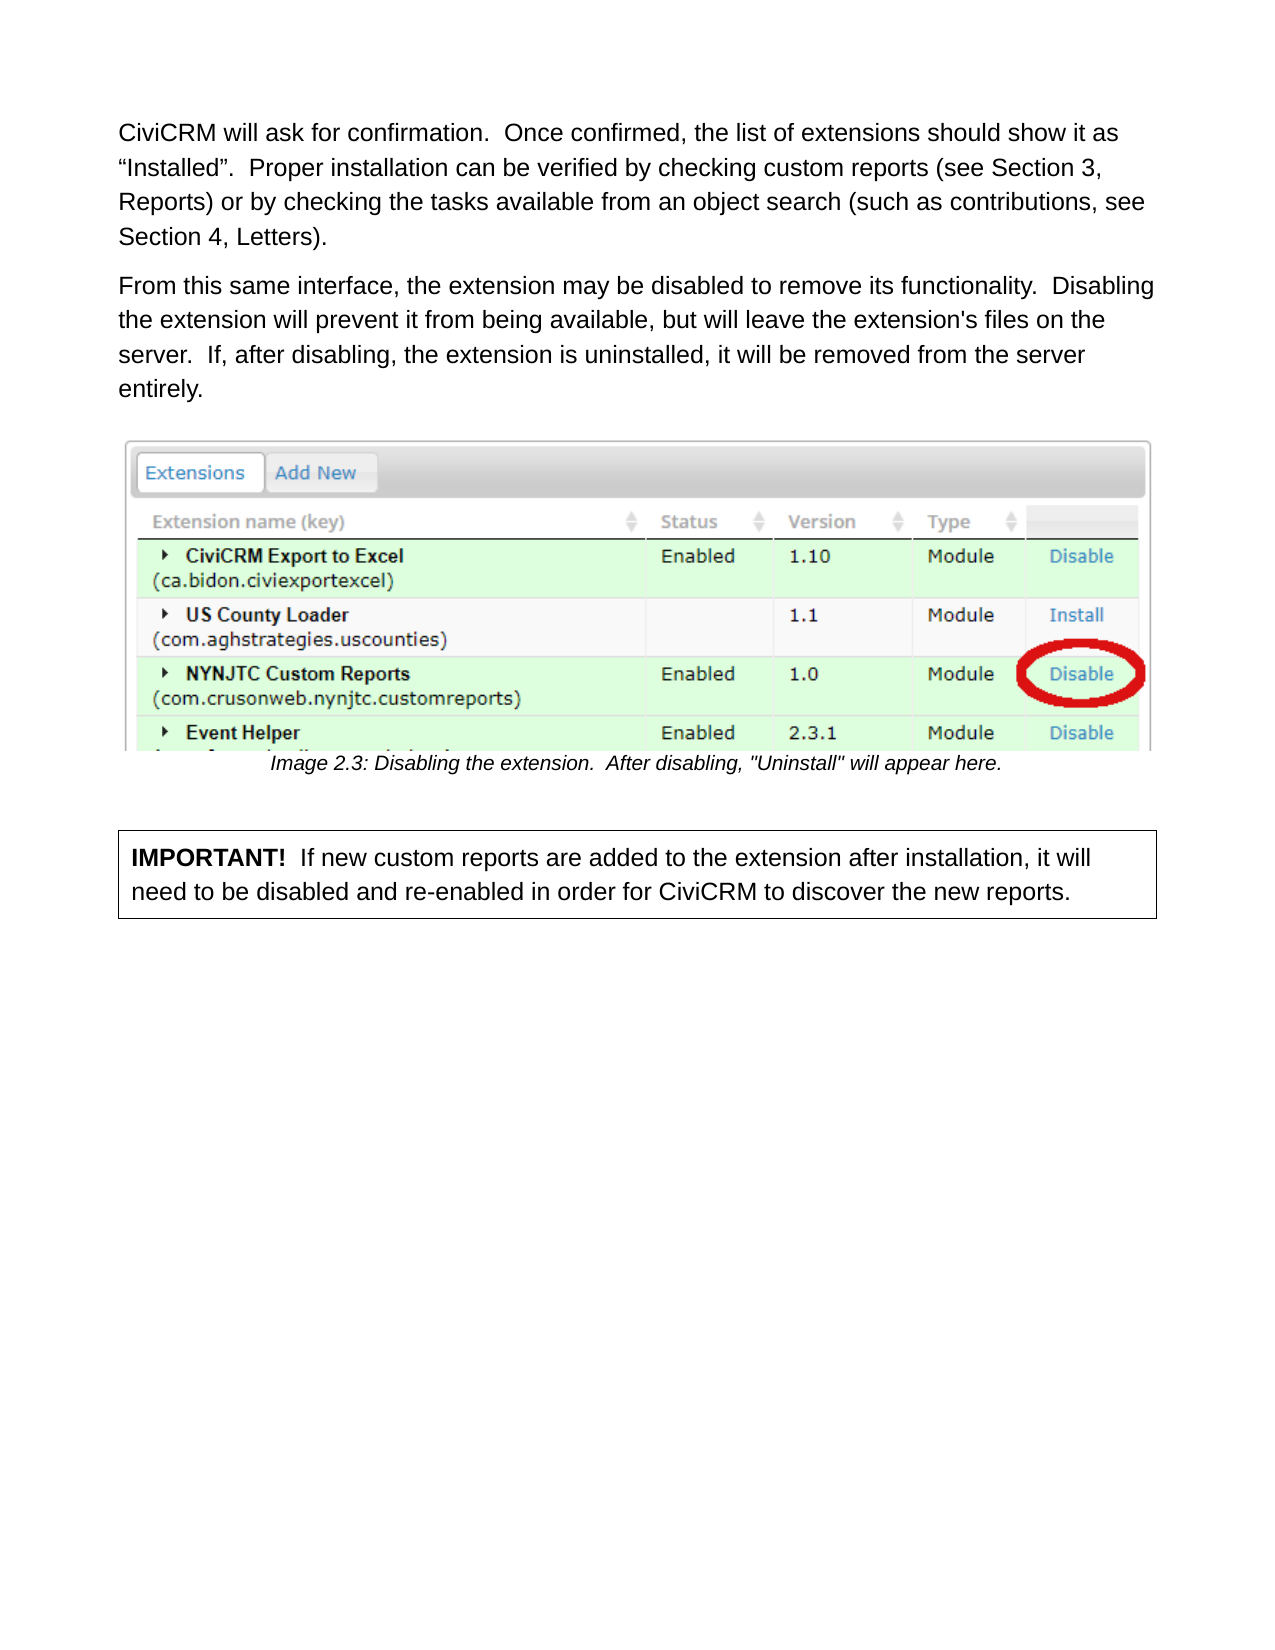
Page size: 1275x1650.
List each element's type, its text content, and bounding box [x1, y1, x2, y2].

text CiviCRM will ask for confirmation. Once confirmed, the list of extensions should show it as “Installed”. Proper installation can be verified by checking custom reports (see Section 3, Reports) or by checking the tasks available from an object search (such as contributions, see Section 4, Letters). [118, 118, 1157, 250]
text IMPORTANT! If new custom reports are added to the extension after installation, it will need to be disabled and re-enabled in order for CiviCRM to discover the new reports. [119, 831, 1156, 918]
text From this same interface, the extension may be disabled to remove its functionality. Disabling the extension will prevent it from being available, but will leave the extension's files on the server. If, after disabling, the extension is uninstalled, it will be removed from the server entirely. [118, 271, 1157, 403]
text Image 2.3: Disabling the extension. After disabling, "Uninstall" will appear here. [118, 751, 1157, 775]
picture [118, 435, 1157, 751]
